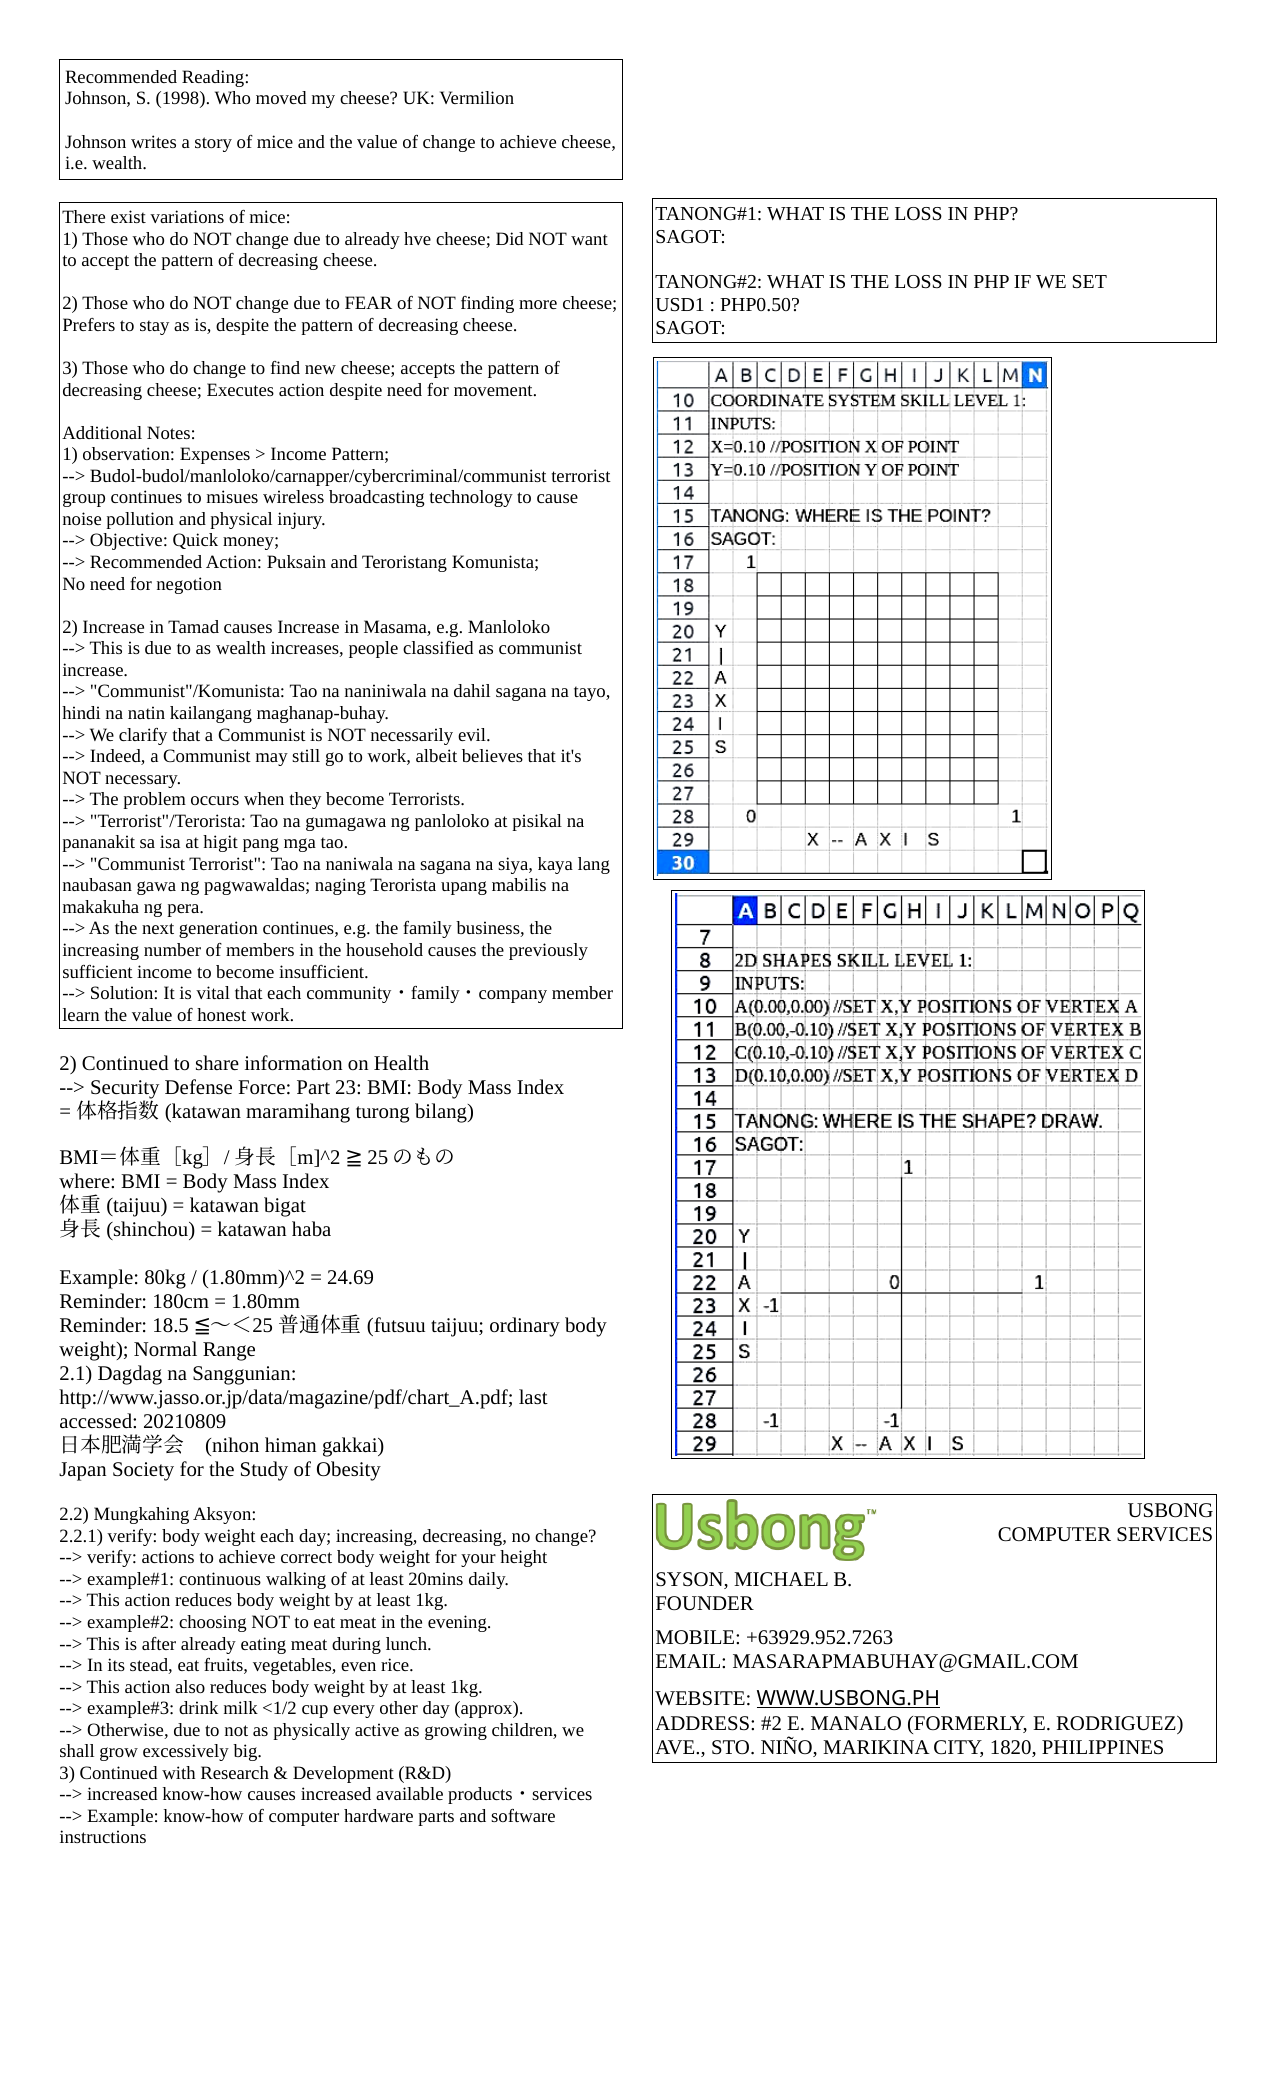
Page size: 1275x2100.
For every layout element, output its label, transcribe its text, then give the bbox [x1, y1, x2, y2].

text --> This action reduces body weight by at least 1kg. [59, 1589, 623, 1611]
text 2.2) Mungkahing Aksyon: [59, 1503, 623, 1524]
text --> verify: actions to achieve correct body weight for your height [59, 1546, 623, 1568]
text Japan Society for the Study of Obesity [59, 1457, 623, 1481]
text 2) Continued to share information on Health [59, 1051, 623, 1075]
text --> Example: know-how of computer hardware parts and software instructions [59, 1805, 623, 1848]
text --> example#2: choosing NOT to eat meat in the evening. [59, 1611, 623, 1632]
text --> example#3: drink milk <1/2 cup every other day (approx). [59, 1697, 623, 1719]
text http://www.jasso.or.jp/data/magazine/pdf/chart_A.pdf; last accessed: 20210809 [59, 1385, 623, 1433]
text --> increased know-how causes increased available products・services [59, 1783, 623, 1805]
text 2.2.1) verify: body weight each day; increasing, decreasing, no change? [59, 1524, 623, 1546]
text 身長 (shinchou) = katawan haba [59, 1217, 623, 1241]
text = 体格指数 (katawan maramihang turong bilang) [59, 1099, 623, 1123]
text --> This action also reduces body weight by at least 1kg. [59, 1676, 623, 1697]
text Reminder: 180cm = 1.80mm [59, 1289, 623, 1313]
text 日本肥満学会 (nihon himan gakkai) [59, 1433, 623, 1457]
text --> example#1: continuous walking of at least 20mins daily. [59, 1568, 623, 1589]
text BMI＝体重［kg］/ 身長［m]^2 ≧ 25のもの [59, 1144, 623, 1169]
picture [656, 361, 1049, 876]
text --> This is after already eating meat during lunch. [59, 1632, 623, 1654]
text --> Otherwise, due to not as physically active as growing children, we shall grow excessively big. [59, 1719, 623, 1762]
text --> Security Defense Force: Part 23: BMI: Body Mass Index [59, 1075, 623, 1099]
text Reminder: 18.5 ≦～＜25 普通体重 (futsuu taijuu; ordinary body weight); Normal Range [59, 1313, 623, 1361]
text Example: 80kg / (1.80mm)^2 = 24.69 [59, 1265, 623, 1289]
table_header TANONG#1: WHAT IS THE LOSS IN PHP? SAGOT: TANONG#2: WHAT IS THE LOSS IN PHP IF WE SET USD1 : PHP0.50? SAGOT: [653, 199, 1216, 342]
picture [655, 1499, 877, 1561]
text 3) Continued with Research & Development (R&D) [59, 1762, 623, 1783]
table_header Recommended Reading: Johnson, S. (1998). Who moved my cheese? UK: Vermilion Johnson writes a story of mice and the value of change to achieve cheese, i.e. wealth. [60, 60, 622, 179]
text 体重 (taijuu) = katawan bigat [59, 1193, 623, 1217]
text where: BMI = Body Mass Index [59, 1169, 623, 1193]
text 2.1) Dagdag na Sanggunian: [59, 1361, 623, 1385]
table_header There exist variations of mice: 1) Those who do NOT change due to already hve cheese; Did NOT want to accept the pattern of decreasing cheese. 2) Those who do NOT change due to FEAR of NOT finding more cheese; Prefers to stay as is, despite the pattern of decreasing cheese. 3) Those who do change to find new cheese; accepts the pattern of decreasing cheese; Executes action despite need for movement. Additional Notes: 1) observation: Expenses > Income Pattern; --> Budol-budol/manloloko/carnapper/cybercriminal/communist terrorist group continues to misues wireless broadcasting technology to cause noise pollution and physical injury. --> Objective: Quick money; --> Recommended Action: Puksain and Teroristang Komunista; No need for negotion 2) Increase in Tamad causes Increase in Masama, e.g. Manloloko --> This is due to as wealth increases, people classified as communist increase. --> "Communist"/Komunista: Tao na naniniwala na dahil sagana na tayo, hindi na natin kailangang maghanap-buhay. --> We clarify that a Communist is NOT necessarily evil. --> Indeed, a Communist may still go to work, albeit believes that it's NOT necessary. --> The problem occurs when they become Terrorists. --> "Terrorist"/Terorista: Tao na gumagawa ng panloloko at pisikal na pananakit sa isa at higit pang mga tao. --> "Communist Terrorist": Tao na naniwala na sagana na siya, kaya lang naubasan gawa ng pagwawaldas; naging Terorista upang mabilis na makakuha ng pera. --> As the next generation continues, e.g. the family business, the increasing number of members in the household causes the previously sufficient income to become insufficient. --> Solution: It is vital that each community・family・company member learn the value of honest work. [60, 203, 622, 1028]
table_header USBONG COMPUTER SERVICES SYSON, MICHAEL B. FOUNDER MOBILE: +63929.952.7263 EMAIL: MASARAPMABUHAY@GMAIL.COM WEBSITE: WWW.USBONG.PH ADDRESS: #2 E. MANALO (FORMERLY, E. RODRIGUEZ) AVE., STO. NIÑO, MARIKINA CITY, 1820, PHILIPPINES [653, 1495, 1216, 1762]
text --> In its stead, eat fruits, vegetables, even rice. [59, 1654, 623, 1676]
picture [675, 893, 1142, 1456]
